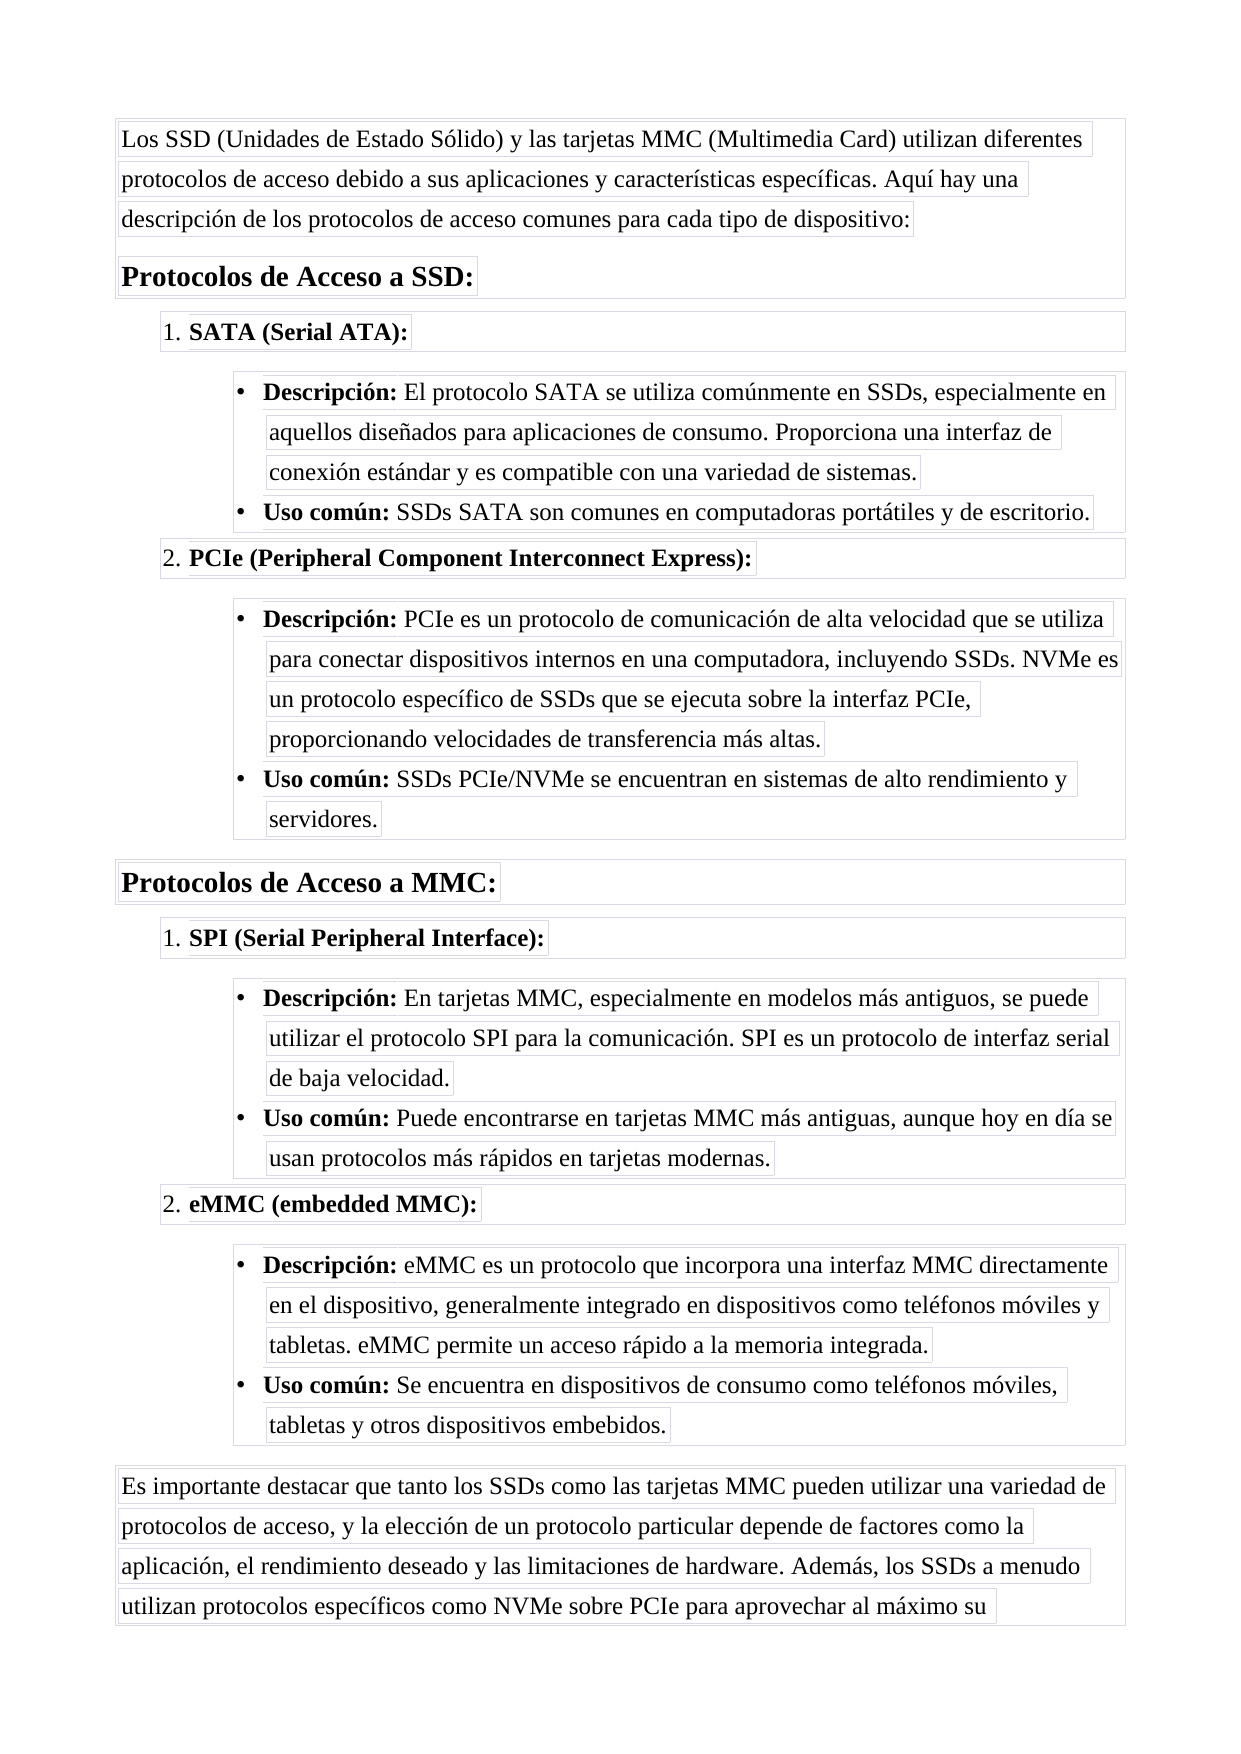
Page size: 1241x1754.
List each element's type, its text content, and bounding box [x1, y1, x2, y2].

list Uso común: Puede encontrarse en tarjetas MMC más antiguas, aunque hoy en día se usan protocolos más rápidos en tarjetas modernas. [234, 1097, 1125, 1178]
subtitle Protocolos de Acceso a SSD: [116, 253, 1125, 298]
list Uso común: SSDs SATA son comunes en computadoras portátiles y de escritorio. [234, 491, 1125, 532]
list Descripción: PCIe es un protocolo de comunicación de alta velocidad que se utiliza para conectar dispositivos internos en una computadora, incluyendo SSDs. NVMe es un protocolo específico de SSDs que se ejecuta sobre la interfaz PCIe, proporcionando velocidades de transferencia más altas. [234, 599, 1125, 756]
list SPI (Serial Peripheral Interface): [161, 918, 1125, 958]
list Descripción: En tarjetas MMC, especialmente en modelos más antiguos, se puede utilizar el protocolo SPI para la comunicación. SPI es un protocolo de interfaz serial de baja velocidad. [234, 979, 1125, 1095]
list Descripción: El protocolo SATA se utiliza comúnmente en SSDs, especialmente en aquellos diseñados para aplicaciones de consumo. Proporciona una interfaz de conexión estándar y es compatible con una variedad de sistemas. [234, 372, 1125, 489]
list PCIe (Peripheral Component Interconnect Express): [161, 539, 1125, 578]
subtitle Protocolos de Acceso a MMC: [116, 860, 1125, 904]
list Descripción: eMMC es un protocolo que incorpora una interfaz MMC directamente en el dispositivo, generalmente integrado en dispositivos como teléfonos móviles y tabletas. eMMC permite un acceso rápido a la memoria integrada. [234, 1245, 1125, 1362]
list Uso común: SSDs PCIe/NVMe se encuentran en sistemas de alto rendimiento y servidores. [234, 758, 1125, 839]
list eMMC (embedded MMC): [161, 1185, 1125, 1224]
list SATA (Serial ATA): [161, 312, 1125, 351]
list Uso común: Se encuentra en dispositivos de consumo como teléfonos móviles, tabletas y otros dispositivos embebidos. [234, 1364, 1125, 1445]
text Es importante destacar que tanto los SSDs como las tarjetas MMC pueden utilizar una variedad de protocolos de acceso, y la elección de un protocolo particular depende de factores como la aplicación, el rendimiento deseado y las limitaciones de hardware. Además, los SSDs a menudo utilizan protocolos específicos como NVMe sobre PCIe para aprovechar al máximo su [116, 1466, 1125, 1625]
text Los SSD (Unidades de Estado Sólido) y las tarjetas MMC (Multimedia Card) utilizan diferentes protocolos de acceso debido a sus aplicaciones y características específicas. Aquí hay una descripción de los protocolos de acceso comunes para cada tipo de dispositivo: [116, 119, 1125, 236]
